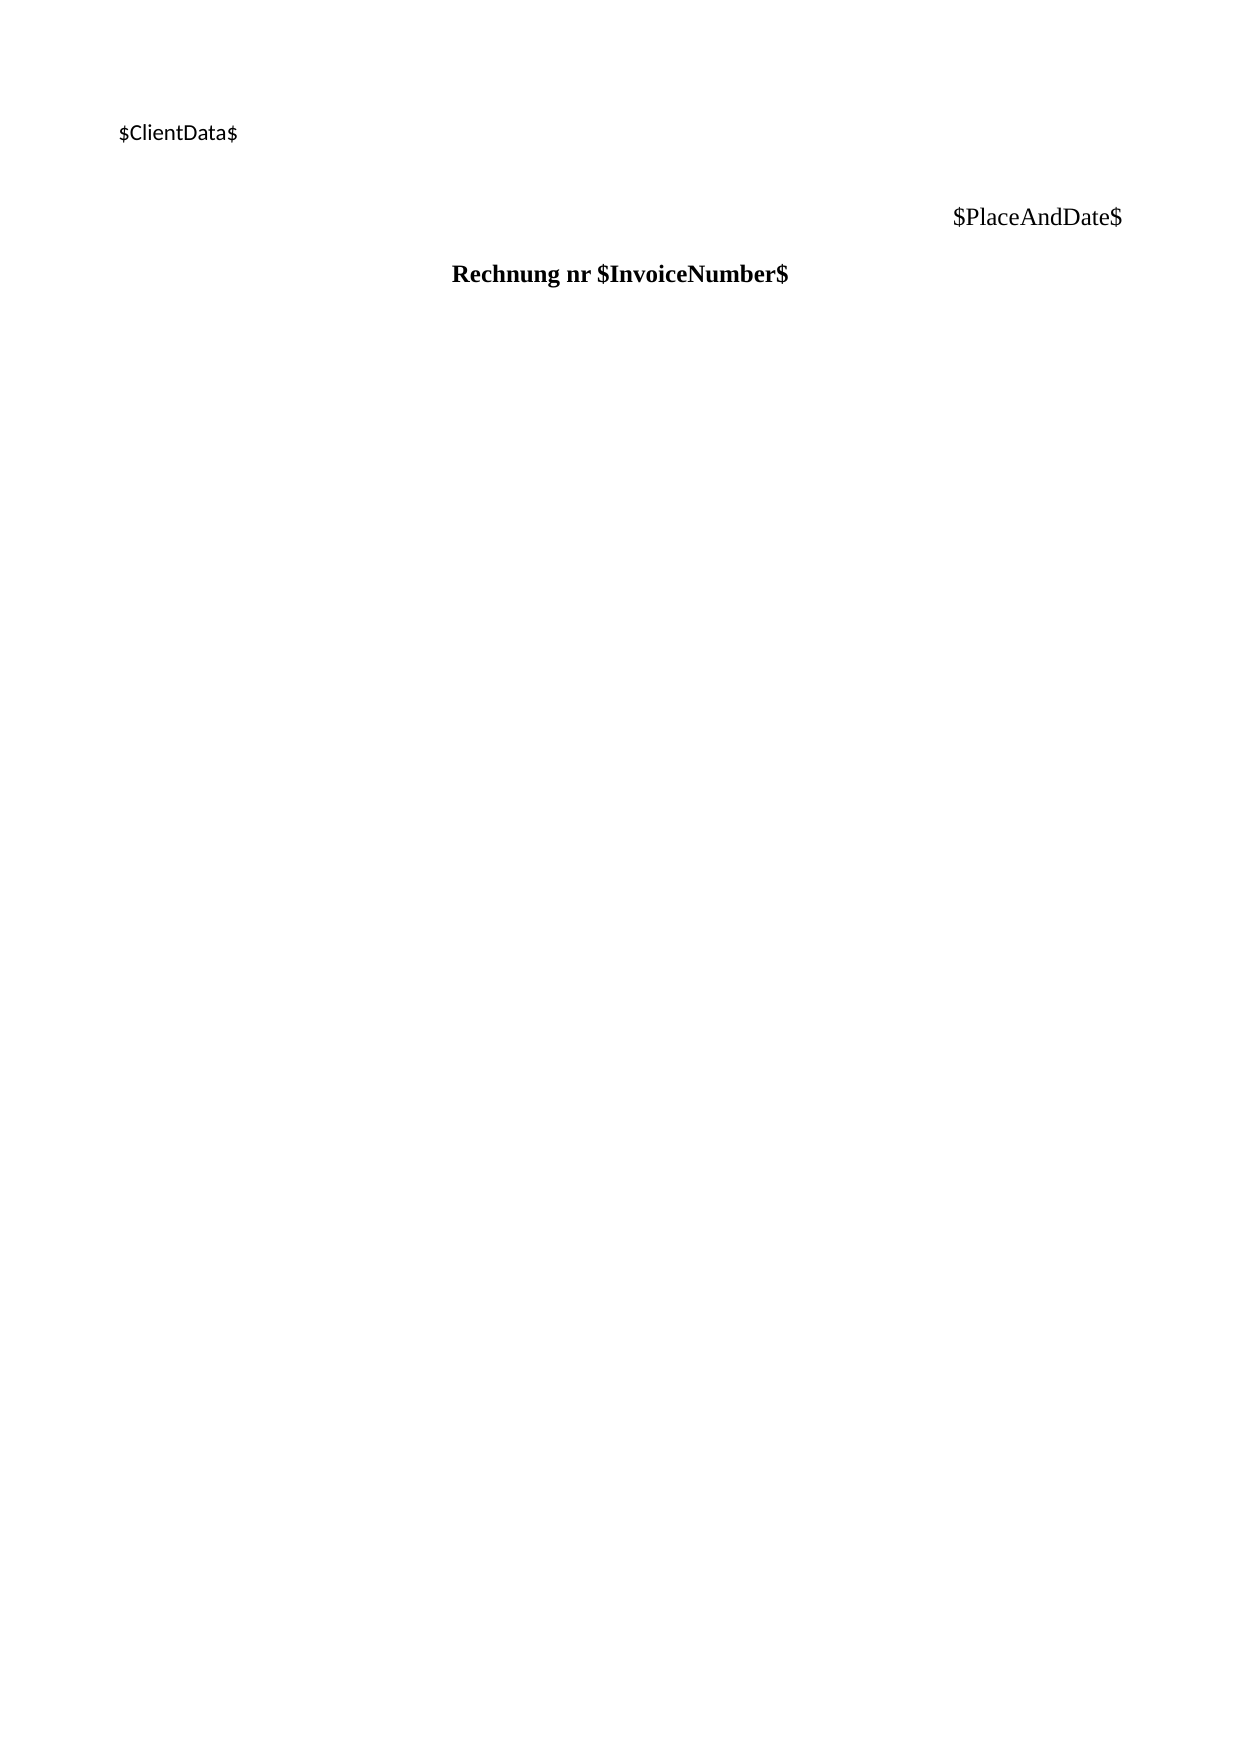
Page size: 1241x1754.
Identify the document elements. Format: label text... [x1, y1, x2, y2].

text $ClientData$ [118, 118, 1122, 146]
text $PlaceAndDate$ [118, 202, 1122, 231]
text Rechnung nr $InvoiceNumber$ [118, 259, 1122, 288]
